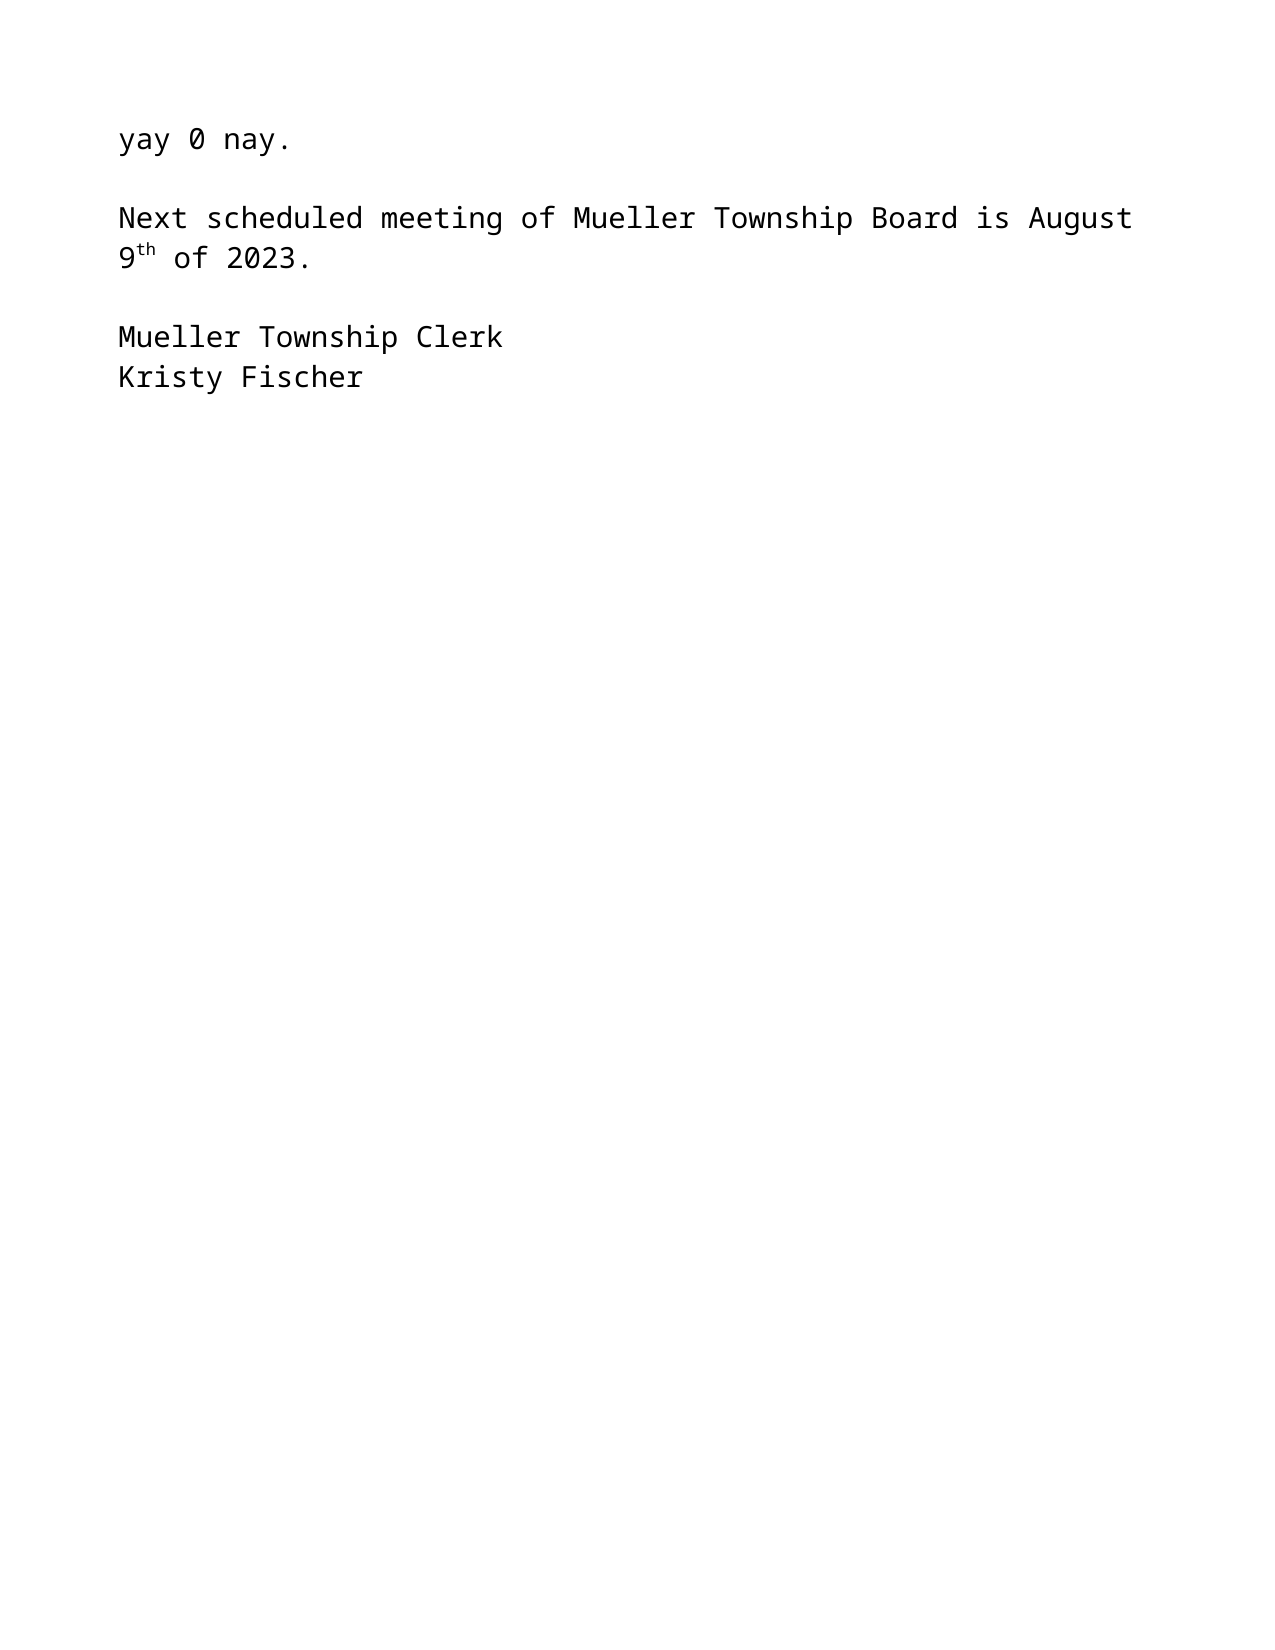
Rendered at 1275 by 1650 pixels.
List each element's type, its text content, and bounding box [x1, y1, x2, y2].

text yay 0 nay. [118, 118, 1157, 158]
text Next scheduled meeting of Mueller Township Board is August 9th of 2023. [118, 197, 1157, 277]
text Mueller Township Clerk [118, 317, 1157, 356]
text Kristy Fischer [118, 356, 1157, 396]
